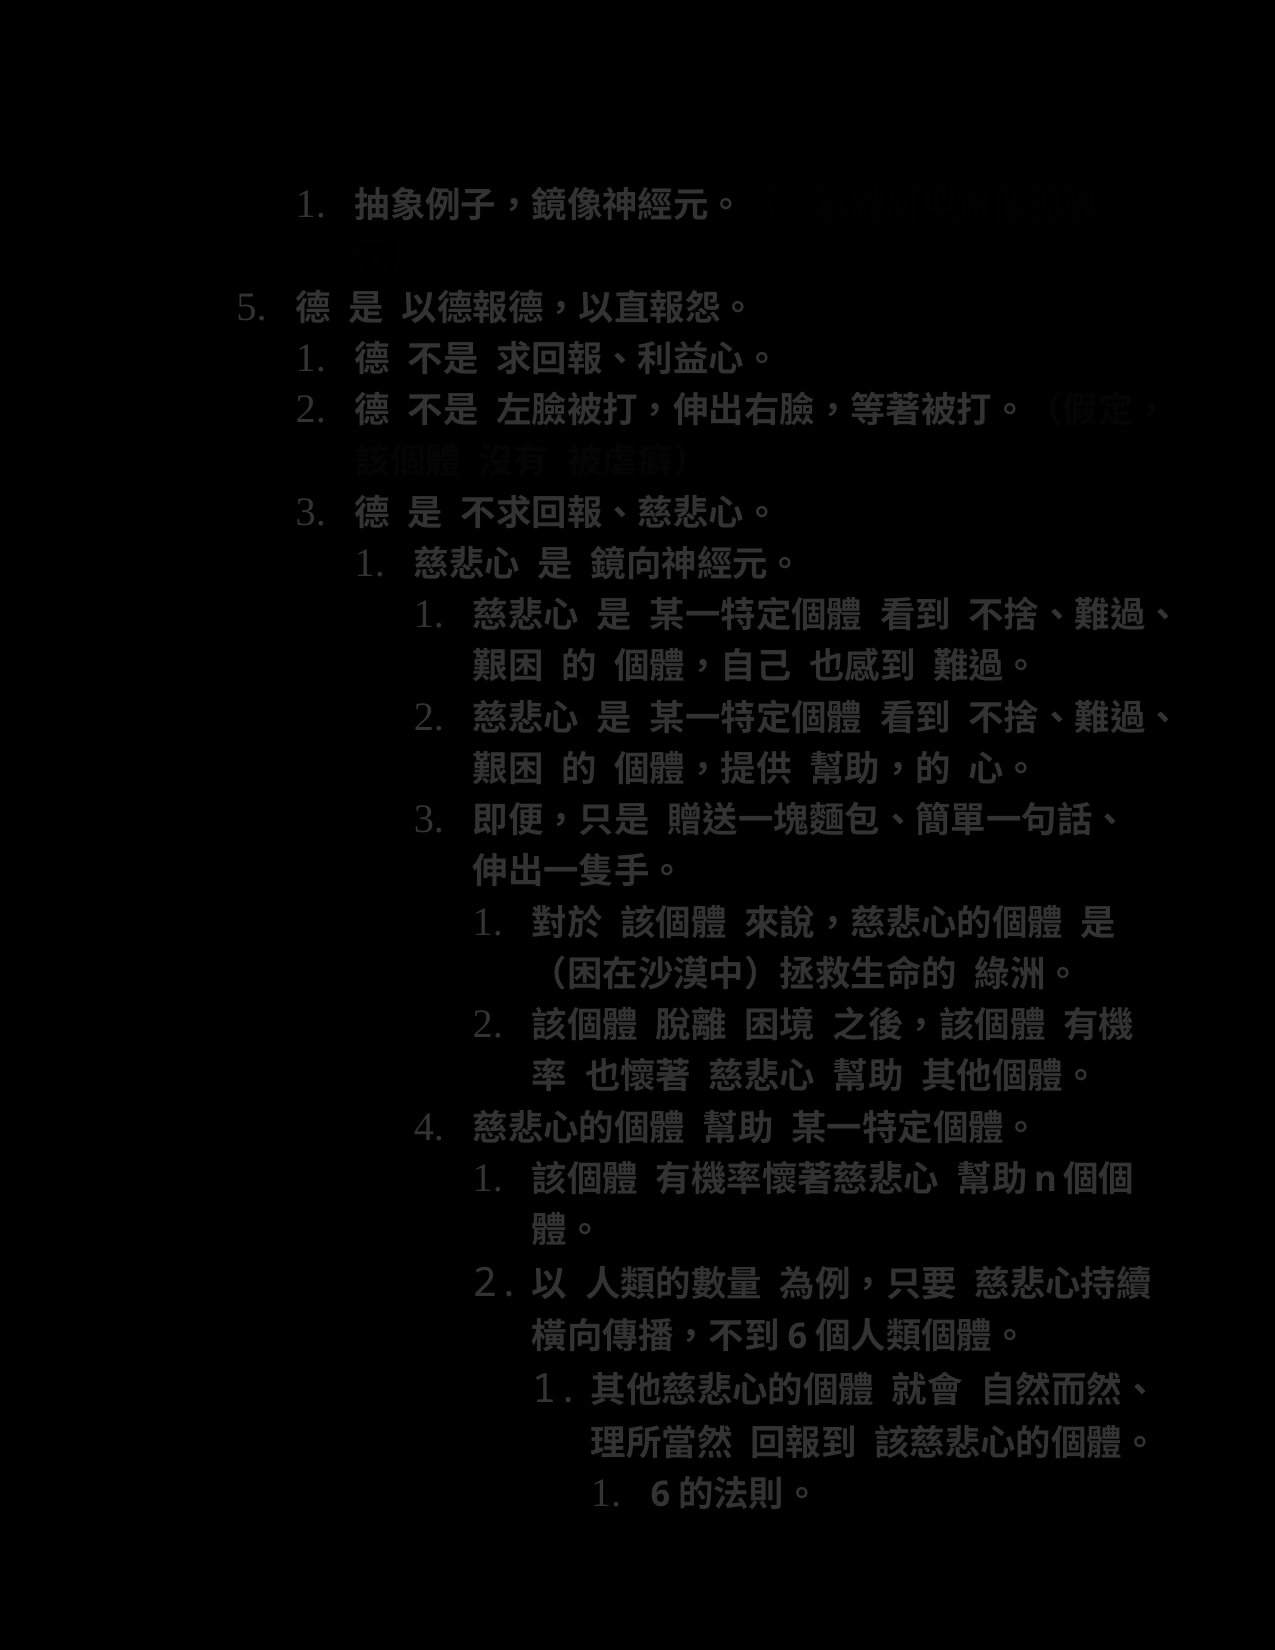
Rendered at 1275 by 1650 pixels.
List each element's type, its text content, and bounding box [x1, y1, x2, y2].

list 該個體 脫離 困境 之後，該個體 有機率 也懷著 慈悲心 幫助 其他個體。 [472, 996, 1157, 1099]
list 對於 該個體 來說，慈悲心的個體 是（困在沙漠中）拯救生命的 綠洲。 [472, 894, 1157, 996]
list 該個體 有機率懷著慈悲心 幫助n個個體。 [472, 1150, 1157, 1253]
list 慈悲心 是 鏡向神經元。 [354, 535, 1157, 586]
list 德 是 以德報德，以直報怨。 [236, 279, 1157, 330]
list 以 人類的數量 為例，只要 慈悲心持續 橫向傳播，不到6個人類個體。 [472, 1253, 1157, 1359]
list 慈悲心 是 某一特定個體 看到 不捨、難過、艱困 的 個體，提供 幫助，的 心。 [413, 689, 1157, 791]
list 慈悲心 是 某一特定個體 看到 不捨、難過、艱困 的 個體，自己 也感到 難過。 [413, 586, 1157, 689]
list 慈悲心的個體 幫助 某一特定個體。 [413, 1099, 1157, 1150]
list 德 不是 左臉被打，伸出右臉，等著被打。（假定，該個體 沒有 被虐癖） [295, 381, 1157, 484]
list 抽象例子，鏡像神經元。（、意識層型鏡像神經元） [295, 176, 1157, 279]
list 德 是 不求回報、慈悲心。 [295, 484, 1157, 535]
list 德 不是 求回報、利益心。 [295, 330, 1157, 381]
list 6的法則。 [591, 1466, 1157, 1517]
list 即便，只是 贈送一塊麵包、簡單一句話、伸出一隻手。 [413, 791, 1157, 894]
list 其他慈悲心的個體 就會 自然而然、理所當然 回報到 該慈悲心的個體。 [532, 1359, 1157, 1466]
